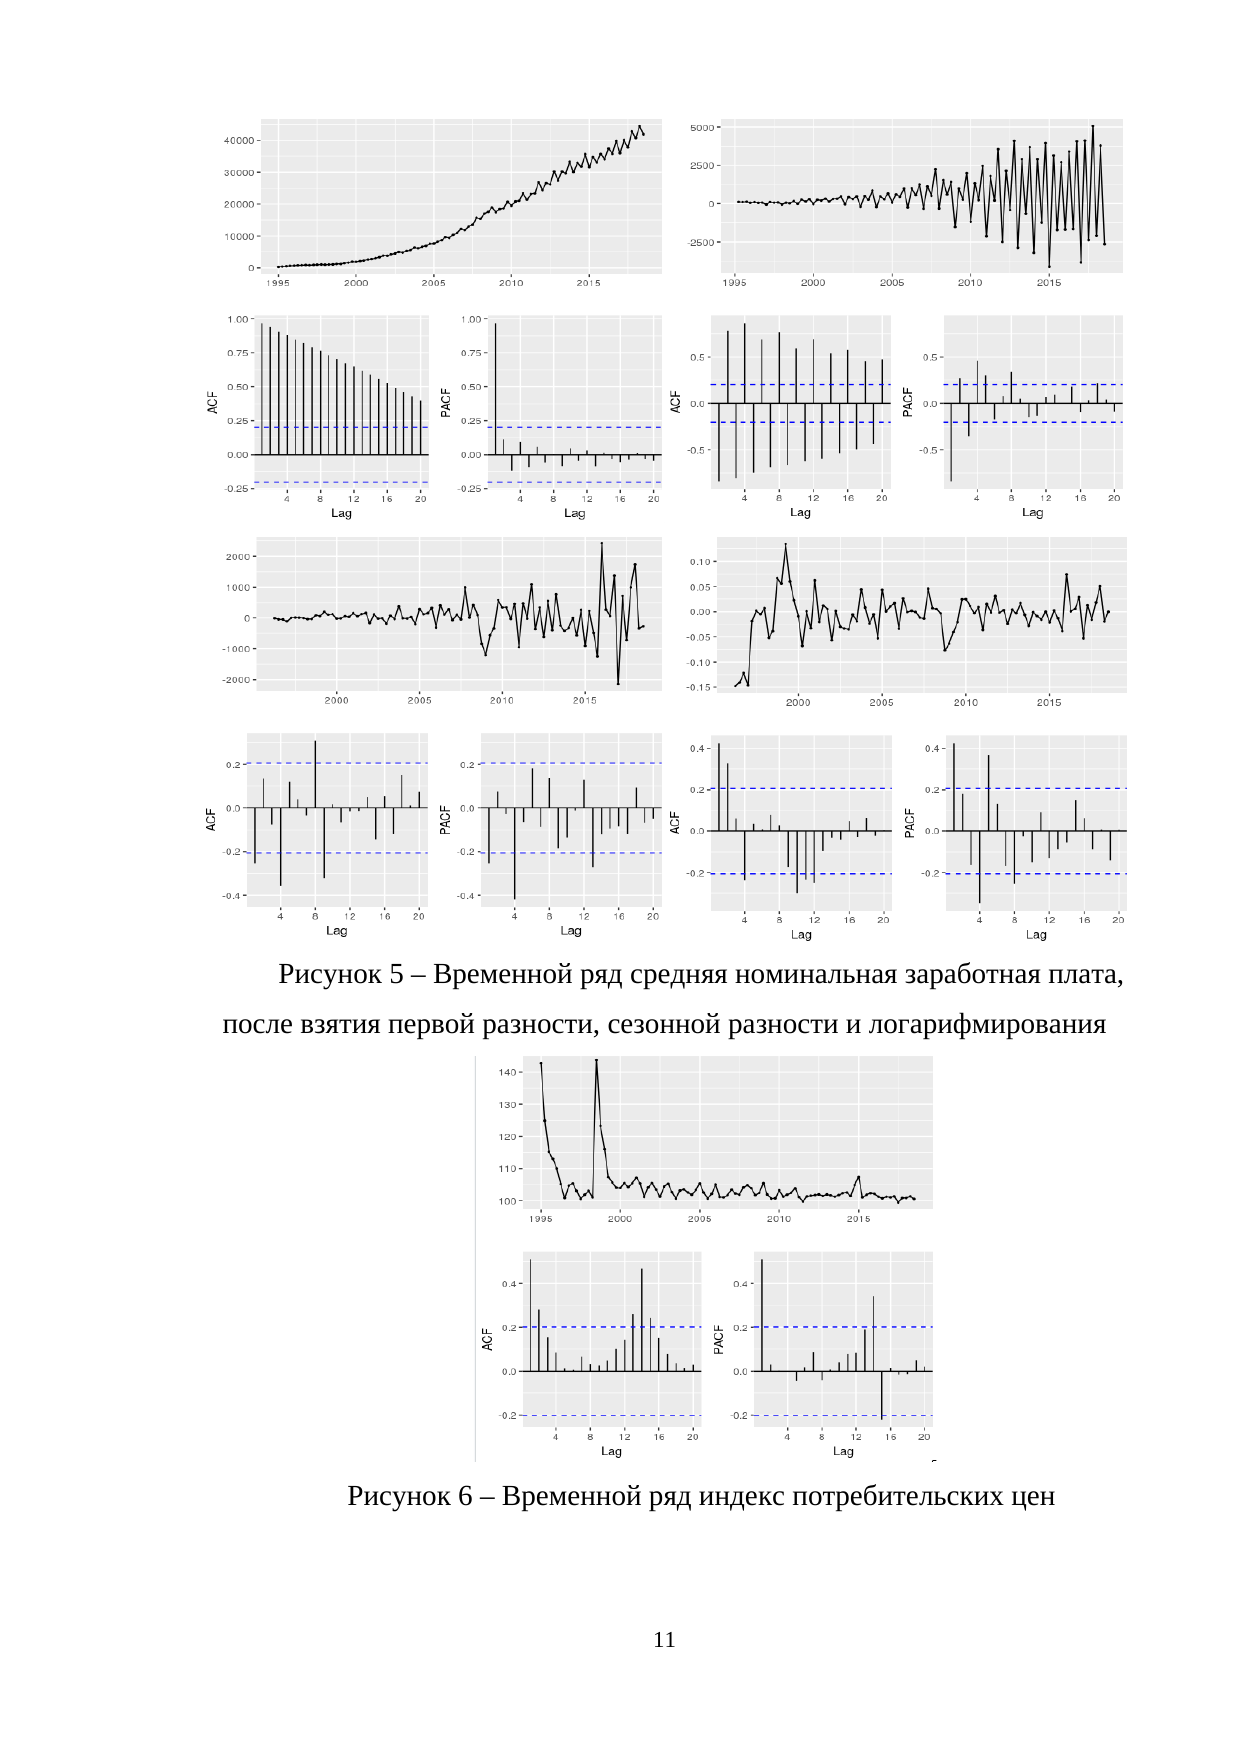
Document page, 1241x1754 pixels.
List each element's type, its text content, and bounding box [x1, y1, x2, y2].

picture [201, 537, 1127, 942]
picture [201, 118, 1127, 523]
picture [473, 1056, 937, 1462]
text Рисунок 6 – Временной ряд индекс потребительских цен [177, 1478, 1152, 1512]
text Рисунок 5 – Временной ряд средняя номинальная заработная плата, после взятия первой разности, сезонной разности и логарифмирования [177, 956, 1152, 1040]
